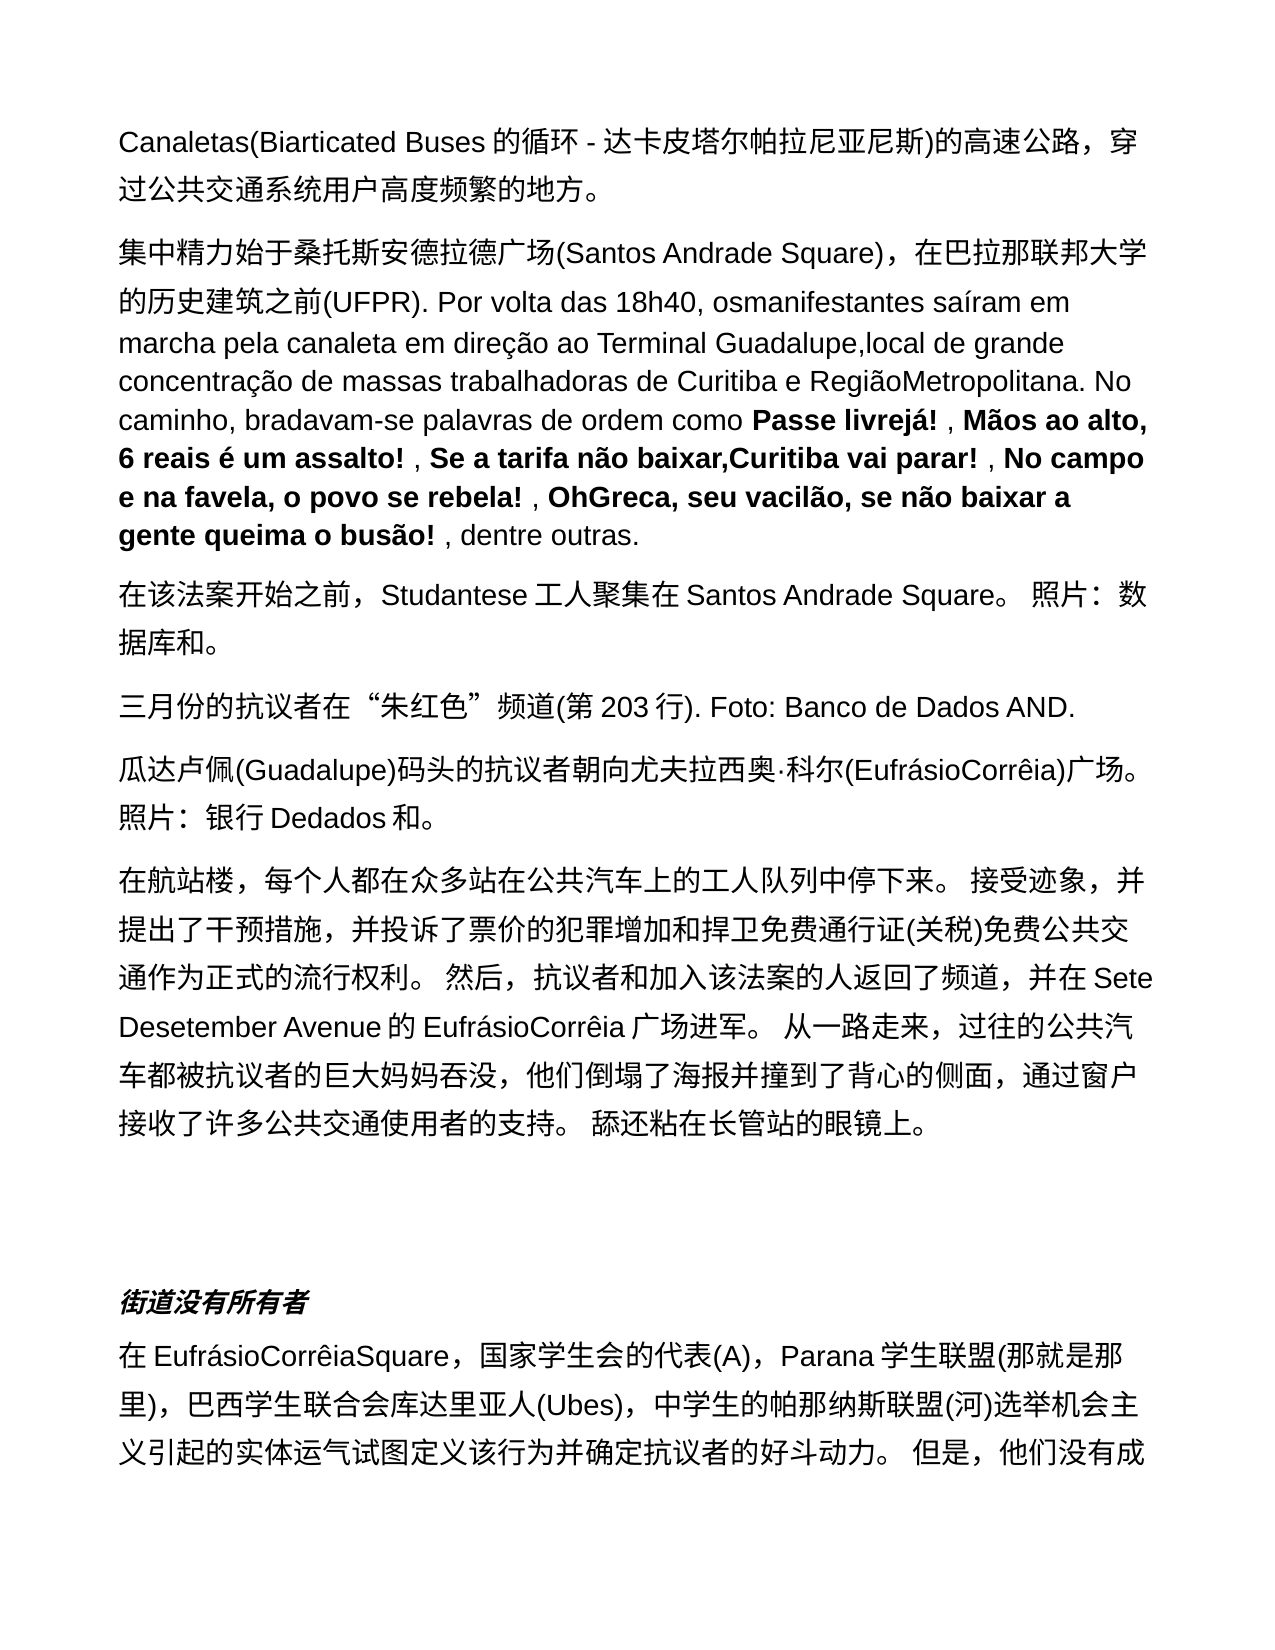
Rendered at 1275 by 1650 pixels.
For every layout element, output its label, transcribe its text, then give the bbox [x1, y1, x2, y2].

text 在EufrásioCorrêiaSquare，国家学生会的代表(A)，Parana学生联盟(那就是那里)，巴西学生联合会库达里亚人(Ubes)，中学生的帕那纳斯联盟(河)选举机会主义引起的实体运气试图定义该行为并确定抗议者的好斗动力。 但是，他们没有成 [118, 1333, 1157, 1472]
text 三月份的抗议者在“朱红色”频道(第203行). Foto: Banco de Dados AND. [118, 683, 1157, 725]
subtitle 街道没有所有者 [118, 1281, 1157, 1320]
text 在航站楼，每个人都在众多站在公共汽车上的工人队列中停下来。 接受迹象，并提出了干预措施，并投诉了票价的犯罪增加和捍卫免费通行证(关税)免费公共交通作为正式的流行权利。 然后，抗议者和加入该法案的人返回了频道，并在Sete Desetember Avenue的EufrásioCorrêia广场进军。 从一路走来，过往的公共汽车都被抗议者的巨大妈妈吞没，他们倒塌了海报并撞到了背心的侧面，通过窗户接收了许多公共交通使用者的支持。 舔还粘在长管站的眼镜上。 [118, 858, 1157, 1143]
text 3月2日，在库里蒂巴市中心(PR)，有超过一千名学生和培训师动员了一次演示，反对将话语率提高到6,00新元。 抗议者需要免费通行证，乘坐了鲁ase Canaletas(Biarticated Buses的循环 - 达卡皮塔尔帕拉尼亚尼斯)的高速公路，穿过公共交通系统用户高度频繁的地方。 [118, 118, 1157, 209]
text 在该法案开始之前，Studantese工人聚集在Santos Andrade Square。 照片：数据库和。 [118, 571, 1157, 662]
text 瓜达卢佩(Guadalupe)码头的抗议者朝向尤夫拉西奥·科尔(EufrásioCorrêia)广场。 照片：银行Dedados和。 [118, 746, 1157, 837]
text 集中精力始于桑托斯安德拉德广场(Santos Andrade Square)，在巴拉那联邦大学的历史建筑之前(UFPR). Por volta das 18h40, osmanifestantes saíram em marcha pela canaleta em direção ao Terminal Guadalupe,local de grande concentração de massas trabalhadoras de Curitiba e RegiãoMetropolitana. No caminho, bradavam-se palavras de ordem como Passe livrejá! , Mãos ao alto, 6 reais é um assalto! , Se a tarifa não baixar,Curitiba vai parar! , No campo e na favela, o povo se rebela! , OhGreca, seu vacilão, se não baixar a gente queima o busão! , dentre outras. [118, 230, 1157, 552]
